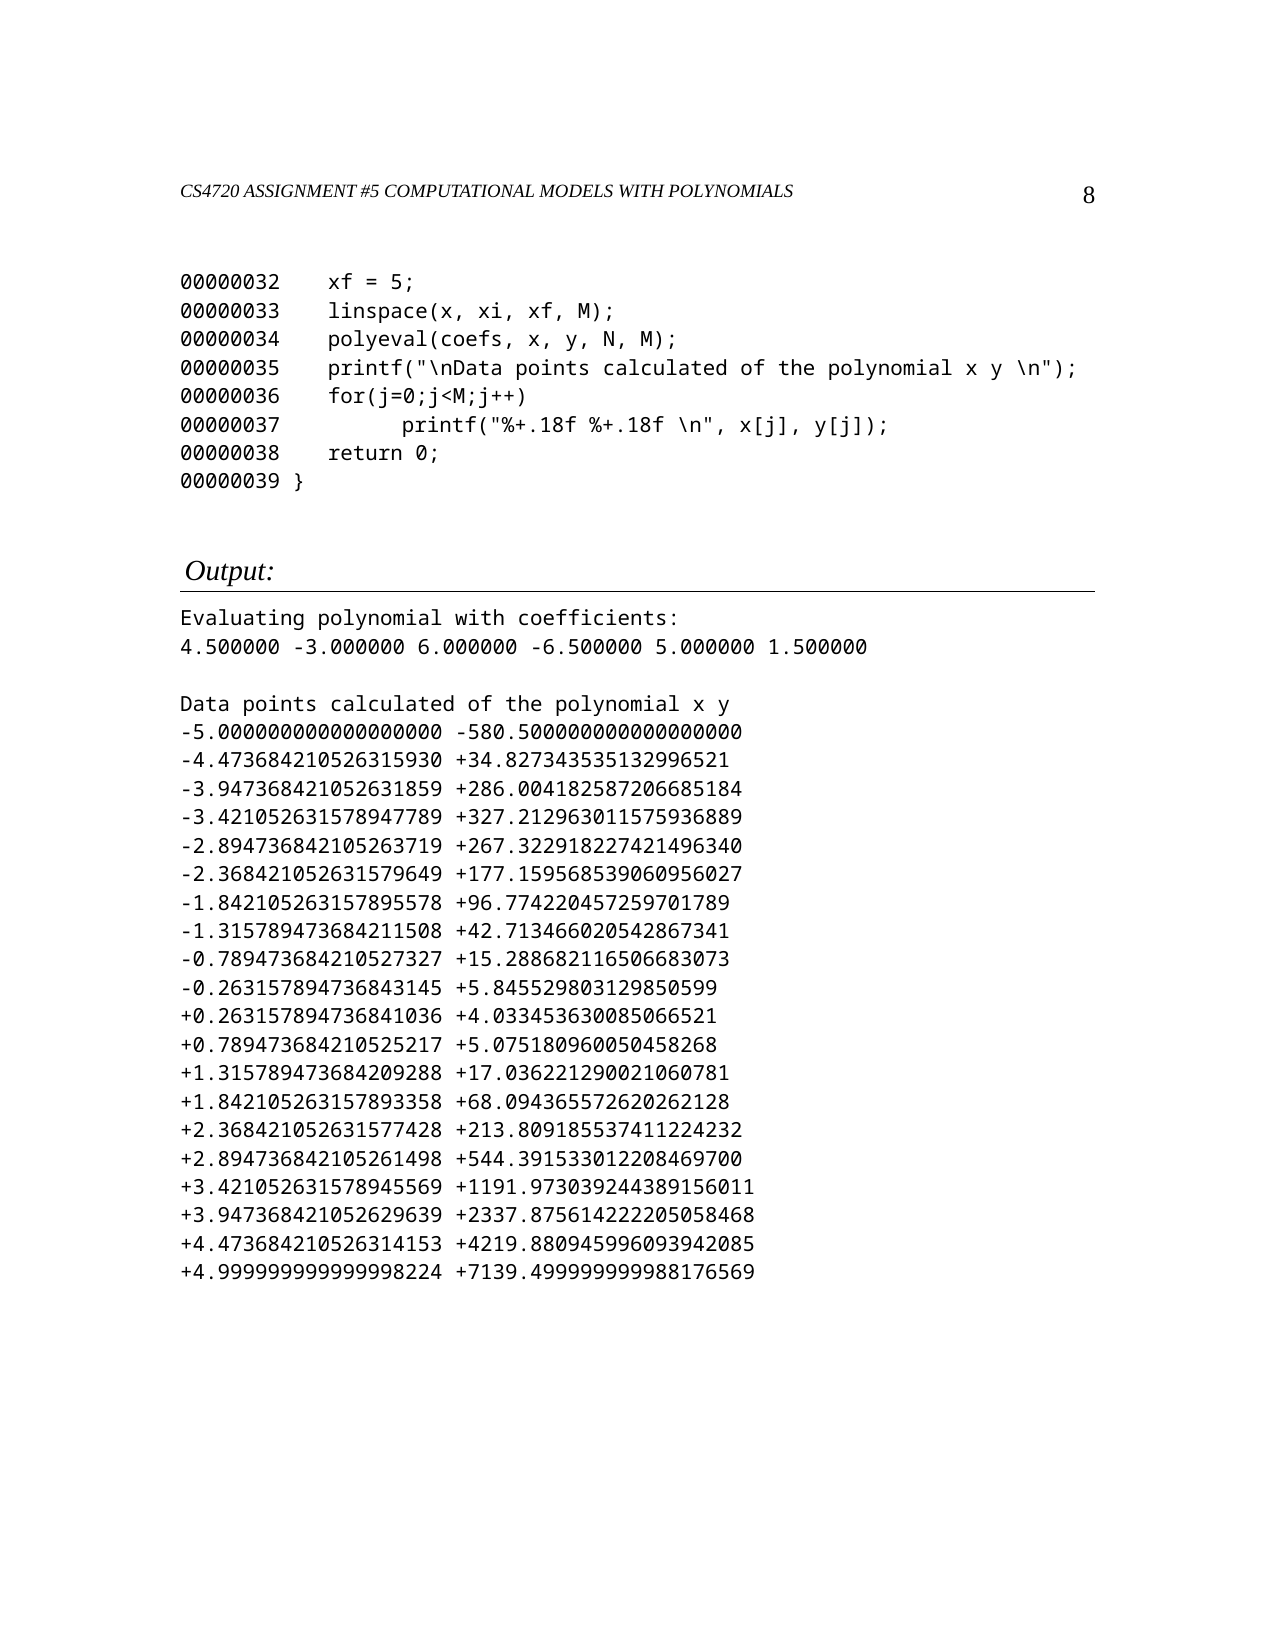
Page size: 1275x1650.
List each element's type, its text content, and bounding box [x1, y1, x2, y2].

text Output: [180, 548, 1095, 591]
text Evaluating polynomial with coefficients: 4.500000 -3.000000 6.000000 -6.500000 5.000000 1.500000 Data points calculated of the polynomial x y -5.000000000000000000 -580.500000000000000000 -4.473684210526315930 +34.827343535132996521 -3.947368421052631859 +286.004182587206685184 -3.421052631578947789 +327.212963011575936889 -2.894736842105263719 +267.322918227421496340 -2.368421052631579649 +177.159568539060956027 -1.842105263157895578 +96.774220457259701789 -1.315789473684211508 +42.713466020542867341 -0.789473684210527327 +15.288682116506683073 -0.263157894736843145 +5.845529803129850599 +0.263157894736841036 +4.033453630085066521 +0.789473684210525217 +5.075180960050458268 +1.315789473684209288 +17.036221290021060781 +1.842105263157893358 +68.094365572620262128 +2.368421052631577428 +213.809185537411224232 +2.894736842105261498 +544.391533012208469700 +3.421052631578945569 +1191.973039244389156011 +3.947368421052629639 +2337.875614222205058468 +4.473684210526314153 +4219.880945996093942085 +4.999999999999998224 +7139.499999999988176569 [180, 603, 1095, 1314]
text 00000032 xf = 5; 00000033 linspace(x, xi, xf, M); 00000034 polyeval(coefs, x, y, N, M); 00000035 printf("\nData points calculated of the polynomial x y \n"); 00000036 for(j=0;j<M;j++) 00000037 printf("%+.18f %+.18f \n", x[j], y[j]); 00000038 return 0; 00000039 } [180, 267, 1095, 495]
